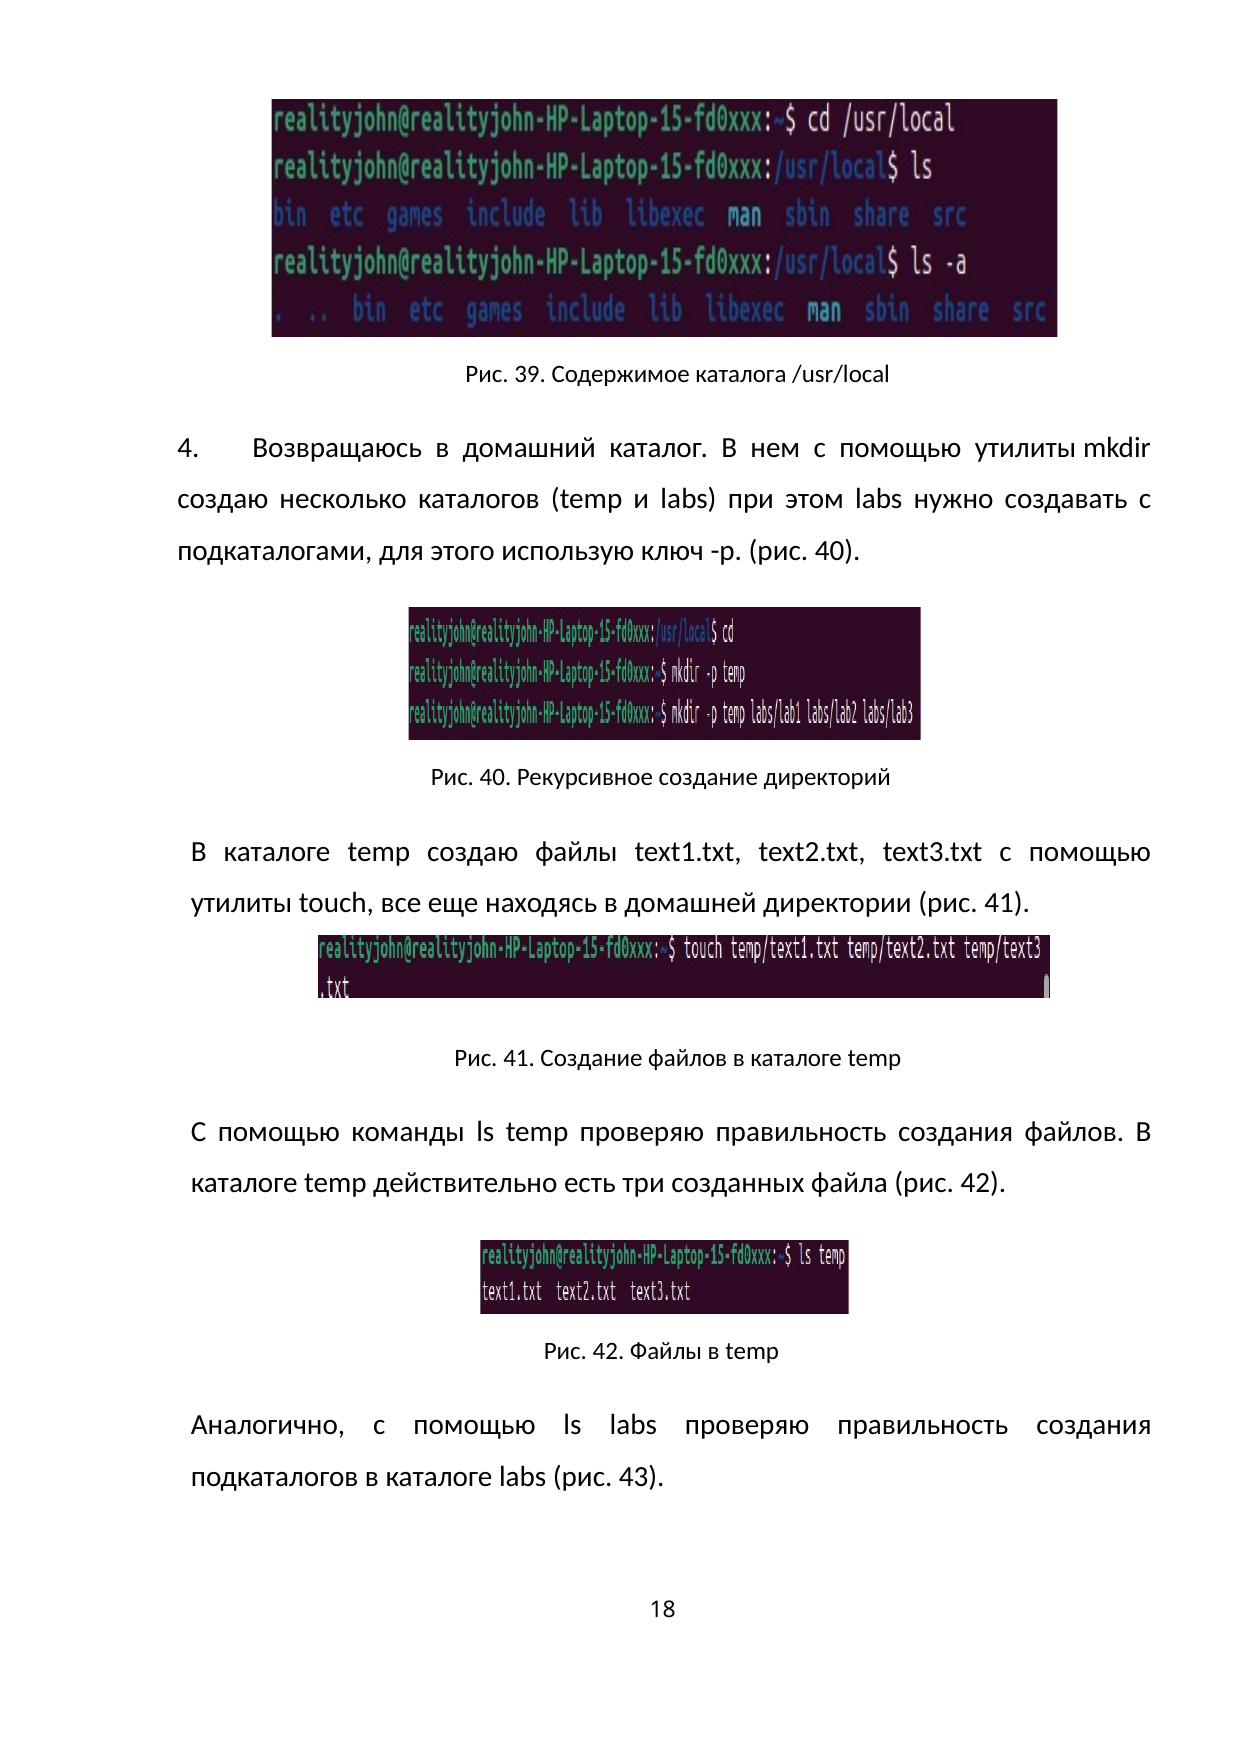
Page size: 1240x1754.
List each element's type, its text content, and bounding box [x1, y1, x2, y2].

text С помощью команды ls temp проверяю правильность создания файлов. В каталоге temp действительно есть три созданных файла (рис. 42). [191, 1113, 1152, 1200]
text Аналогично, с помощью ls labs проверяю правильность создания подкаталогов в каталоге labs (рис. 43). [191, 1406, 1152, 1493]
text В каталоге temp создаю файлы text1.txt, text2.txt, text3.txt с помощью утилиты touch, все еще находясь в домашней директории (рис. 41). [191, 833, 1152, 919]
text Рис. 40. Рекурсивное создание директорий [177, 761, 1150, 792]
text Рис. 39. Содержимое каталога /usr/local [177, 358, 1184, 388]
text Рис. 42. Файлы в temp [177, 1335, 1151, 1366]
text Рис. 41. Создание файлов в каталоге temp [177, 1042, 1184, 1072]
list Возвращаюсь в домашний каталог. В нем с помощью утилиты mkdir создаю несколько каталогов (temp и labs) при этом labs нужно создавать с подкаталогами, для этого использую ключ -p. (рис. 40). [177, 429, 1152, 567]
